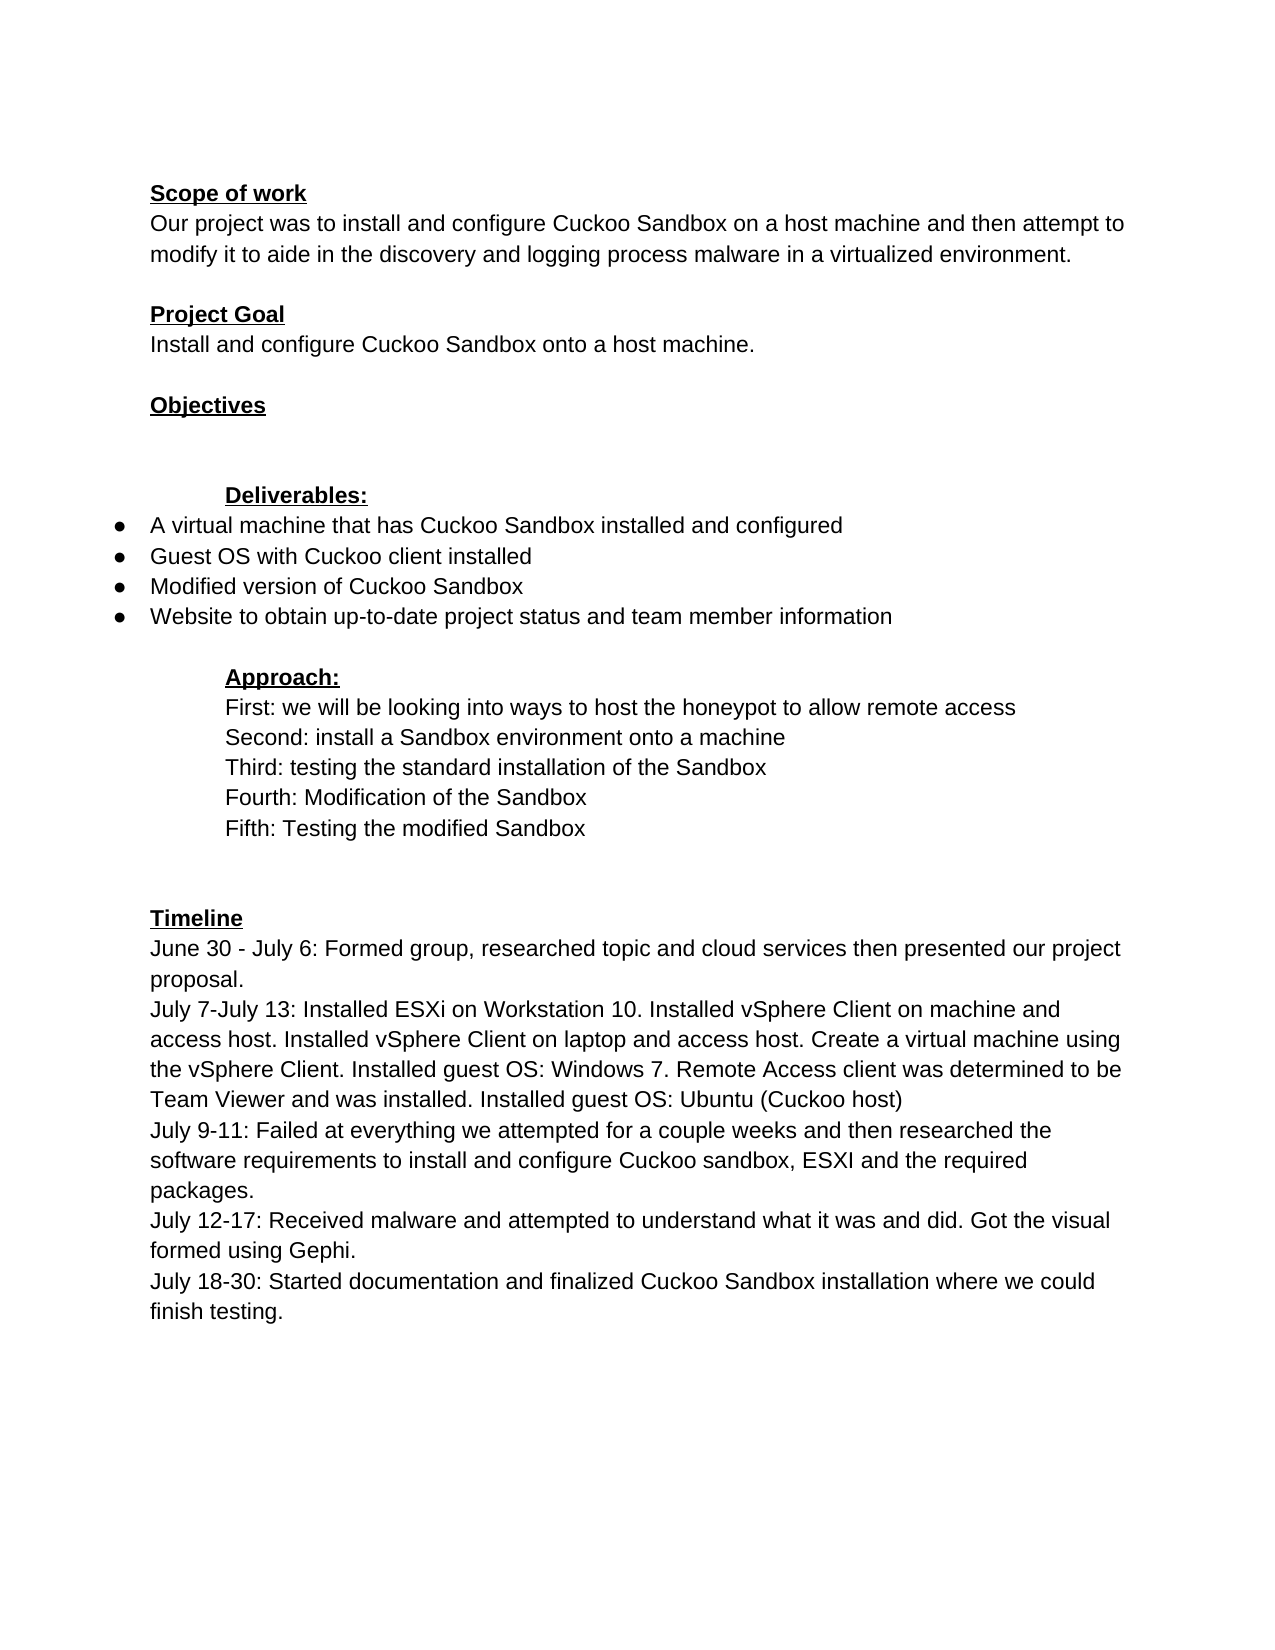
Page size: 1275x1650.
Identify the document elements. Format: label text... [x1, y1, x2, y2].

text Approach: [150, 663, 1125, 690]
text Fifth: Testing the modified Sandbox [150, 814, 1125, 841]
text Timeline [150, 905, 1125, 932]
list A virtual machine that has Cuckoo Sandbox installed and configured [113, 512, 1125, 539]
text Scope of work [150, 180, 1125, 207]
text July 9-11: Failed at everything we attempted for a couple weeks and then researched the software requirements to install and configure Cuckoo sandbox, ESXI and the required packages. [150, 1117, 1125, 1203]
text July 18-30: Started documentation and finalized Cuckoo Sandbox installation where we could finish testing. [150, 1268, 1125, 1324]
text July 7-July 13: Installed ESXi on Workstation 10. Installed vSphere Client on machine and access host. Installed vSphere Client on laptop and access host. Create a virtual machine using the vSphere Client. Installed guest OS: Windows 7. Remote Access client was determined to be Team Viewer and was installed. Installed guest OS: Ubuntu (Cuckoo host) [150, 996, 1125, 1113]
text Install and configure Cuckoo Sandbox onto a host machine. [150, 331, 1125, 358]
text Second: install a Sandbox environment onto a machine [150, 724, 1125, 750]
text Project Goal [150, 301, 1125, 327]
text July 12-17: Received malware and attempted to understand what it was and did. Got the visual formed using Gephi. [150, 1207, 1125, 1264]
text Fourth: Modification of the Sandbox [150, 784, 1125, 811]
list Website to obtain up-to-date project status and team member information [113, 603, 1125, 629]
text Objectives [150, 392, 1125, 418]
text Deliverables: [150, 482, 1125, 509]
text Third: testing the standard installation of the Sandbox [150, 754, 1125, 781]
text First: we will be looking into ways to host the honeypot to allow remote access [150, 694, 1125, 720]
text June 30 - July 6: Formed group, researched topic and cloud services then presented our project proposal. [150, 935, 1125, 992]
text Our project was to install and configure Cuckoo Sandbox on a host machine and then attempt to modify it to aide in the discovery and logging process malware in a virtualized environment. [150, 210, 1125, 267]
list Modified version of Cuckoo Sandbox [113, 573, 1125, 599]
list Guest OS with Cuckoo client installed [113, 543, 1125, 569]
